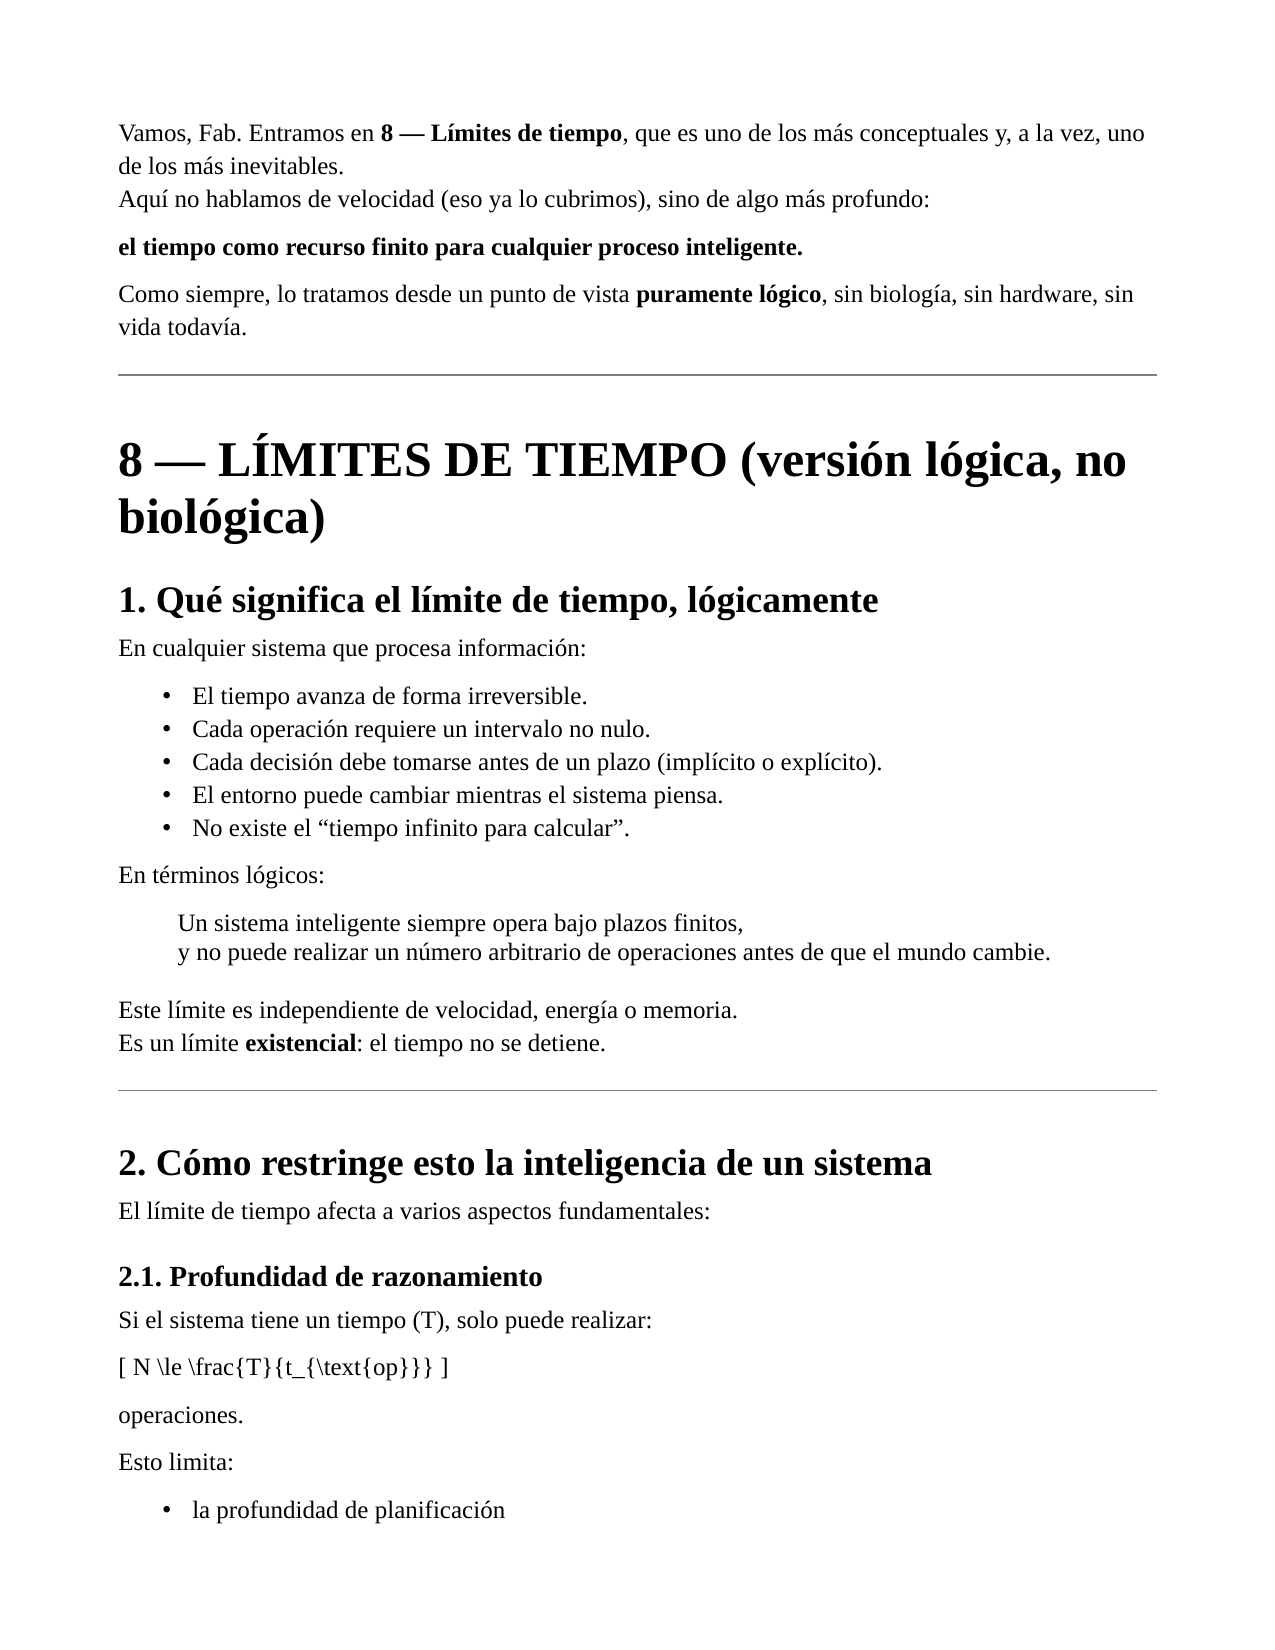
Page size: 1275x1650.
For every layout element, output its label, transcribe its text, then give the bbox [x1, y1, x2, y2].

text En términos lógicos: [118, 861, 1157, 889]
text En cualquier sistema que procesa información: [118, 633, 1157, 662]
list la profundidad de planificación [162, 1495, 1157, 1524]
text [ N \le \frac{T}{t_{\text{op}}} ] [118, 1352, 1157, 1381]
list El entorno puede cambiar mientras el sistema piensa. [162, 780, 1157, 809]
list El tiempo avanza de forma irreversible. [162, 681, 1157, 709]
text Si el sistema tiene un tiempo (T), solo puede realizar: [118, 1305, 1157, 1333]
list Cada operación requiere un intervalo no nulo. [162, 714, 1157, 743]
text Como siempre, lo tratamos desde un punto de vista puramente lógico, sin biología, sin hardware, sin vida todavía. [118, 279, 1157, 341]
subtitle 1. Qué significa el límite de tiempo, lógicamente [118, 578, 1157, 621]
text operaciones. [118, 1400, 1157, 1429]
subtitle 8 — LÍMITES DE TIEMPO (versión lógica, no biológica) [118, 429, 1157, 544]
text Esto limita: [118, 1447, 1157, 1476]
text Un sistema inteligente siempre opera bajo plazos finitos, y no puede realizar un número arbitrario de operaciones antes de que el mundo cambie. [177, 908, 1098, 966]
text el tiempo como recurso finito para cualquier proceso inteligente. [118, 232, 1157, 261]
text Este límite es independiente de velocidad, energía o memoria. Es un límite existencial: el tiempo no se detiene. [118, 995, 1157, 1057]
list No existe el “tiempo infinito para calcular”. [162, 813, 1157, 842]
subtitle 2.1. Profundidad de razonamiento [118, 1259, 1157, 1292]
list Cada decisión debe tomarse antes de un plazo (implícito o explícito). [162, 747, 1157, 776]
text Vamos, Fab. Entramos en 8 — Límites de tiempo, que es uno de los más conceptuales y, a la vez, uno de los más inevitables. Aquí no hablamos de velocidad (eso ya lo cubrimos), sino de algo más profundo: [118, 118, 1157, 213]
subtitle 2. Cómo restringe esto la inteligencia de un sistema [118, 1141, 1157, 1184]
text El límite de tiempo afecta a varios aspectos fundamentales: [118, 1196, 1157, 1225]
